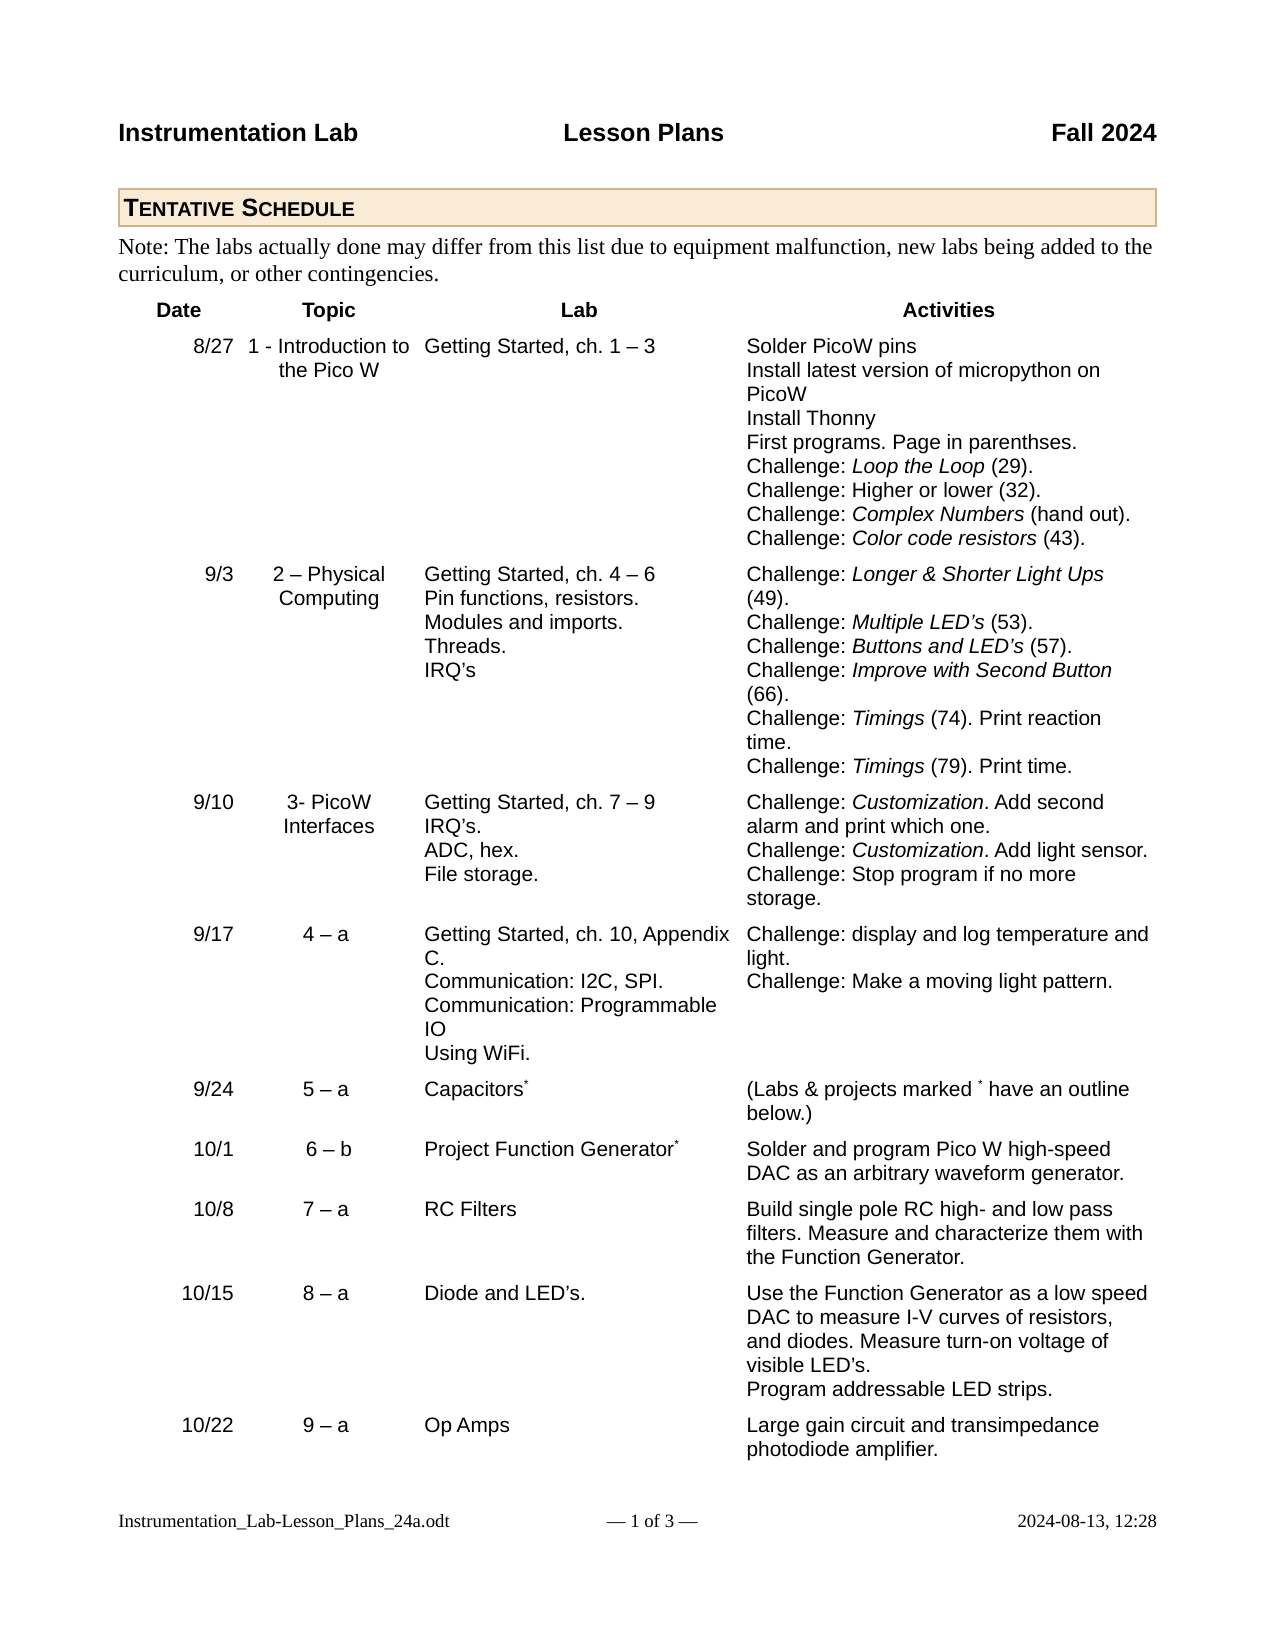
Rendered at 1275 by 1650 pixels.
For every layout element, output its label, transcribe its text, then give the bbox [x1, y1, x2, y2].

table_cell 8 – a [240, 1275, 418, 1407]
table_cell 5 – a [240, 1071, 418, 1131]
table_cell 6 – b [240, 1131, 418, 1191]
table_header Date [118, 292, 239, 328]
table_cell 4 – a [240, 915, 418, 1071]
table_header Lab [418, 292, 740, 328]
table_header Topic [240, 292, 418, 328]
table_cell Build single pole RC high- and low pass filters. Measure and characterize them with the Function Generator. [740, 1191, 1157, 1275]
table_cell 7 – a [240, 1191, 418, 1275]
table_header Activities [740, 292, 1157, 328]
table_cell Getting Started, ch. 10, Appendix C. Communication: I2C, SPI. Communication: Programmable IO Using WiFi. [418, 915, 740, 1071]
table_cell Challenge: Customization. Add second alarm and print which one. Challenge: Customization. Add light sensor. Challenge: Stop program if no more storage. [740, 784, 1157, 915]
table_cell 10/22 [118, 1407, 239, 1467]
table_cell 9 – a [240, 1407, 418, 1467]
table_cell Use the Function Generator as a low speed DAC to measure I-V curves of resistors, and diodes. Measure turn-on voltage of visible LED’s. Program addressable LED strips. [740, 1275, 1157, 1407]
table_cell Op Amps [418, 1407, 740, 1467]
table_cell 9/24 [118, 1071, 239, 1131]
table_cell Large gain circuit and transimpedance photodiode amplifier. [740, 1407, 1157, 1467]
table_cell 9/3 [118, 556, 239, 783]
table_cell 8/27 [118, 328, 239, 556]
table_cell Getting Started, ch. 4 – 6 Pin functions, resistors. Modules and imports. Threads. IRQ’s [418, 556, 740, 783]
table_cell 2 – Physical Computing [240, 556, 418, 783]
table_cell 10/8 [118, 1191, 239, 1275]
table_cell (Labs & projects marked * have an outline below.) [740, 1071, 1157, 1131]
table_cell Diode and LED’s. [418, 1275, 740, 1407]
table_cell Solder and program Pico W high-speed DAC as an arbitrary waveform generator. [740, 1131, 1157, 1191]
table_cell 3- PicoW Interfaces [240, 784, 418, 915]
text Note: The labs actually done may differ from this list due to equipment malfunction, new labs being added to the curriculum, or other contingencies. [118, 233, 1157, 286]
subtitle Tentative Schedule [120, 190, 1155, 225]
table_cell 10/1 [118, 1131, 239, 1191]
table_cell 1 - Introduction to the Pico W [240, 328, 418, 556]
table_cell Getting Started, ch. 1 – 3 [418, 328, 740, 556]
table_cell Capacitors* [418, 1071, 740, 1131]
table_cell RC Filters [418, 1191, 740, 1275]
table_cell Project Function Generator* [418, 1131, 740, 1191]
table_cell 10/15 [118, 1275, 239, 1407]
table_cell Challenge: Longer & Shorter Light Ups (49). Challenge: Multiple LED’s (53). Challenge: Buttons and LED’s (57). Challenge: Improve with Second Button (66). Challenge: Timings (74). Print reaction time. Challenge: Timings (79). Print time. [740, 556, 1157, 783]
table_cell 9/17 [118, 915, 239, 1071]
table_cell Getting Started, ch. 7 – 9 IRQ’s. ADC, hex. File storage. [418, 784, 740, 915]
table_cell Challenge: display and log temperature and light. Challenge: Make a moving light pattern. [740, 915, 1157, 1071]
table_cell 9/10 [118, 784, 239, 915]
table_cell Solder PicoW pins Install latest version of micropython on PicoW Install Thonny First programs. Page in parenthses. Challenge: Loop the Loop (29). Challenge: Higher or lower (32). Challenge: Complex Numbers (hand out). Challenge: Color code resistors (43). [740, 328, 1157, 556]
